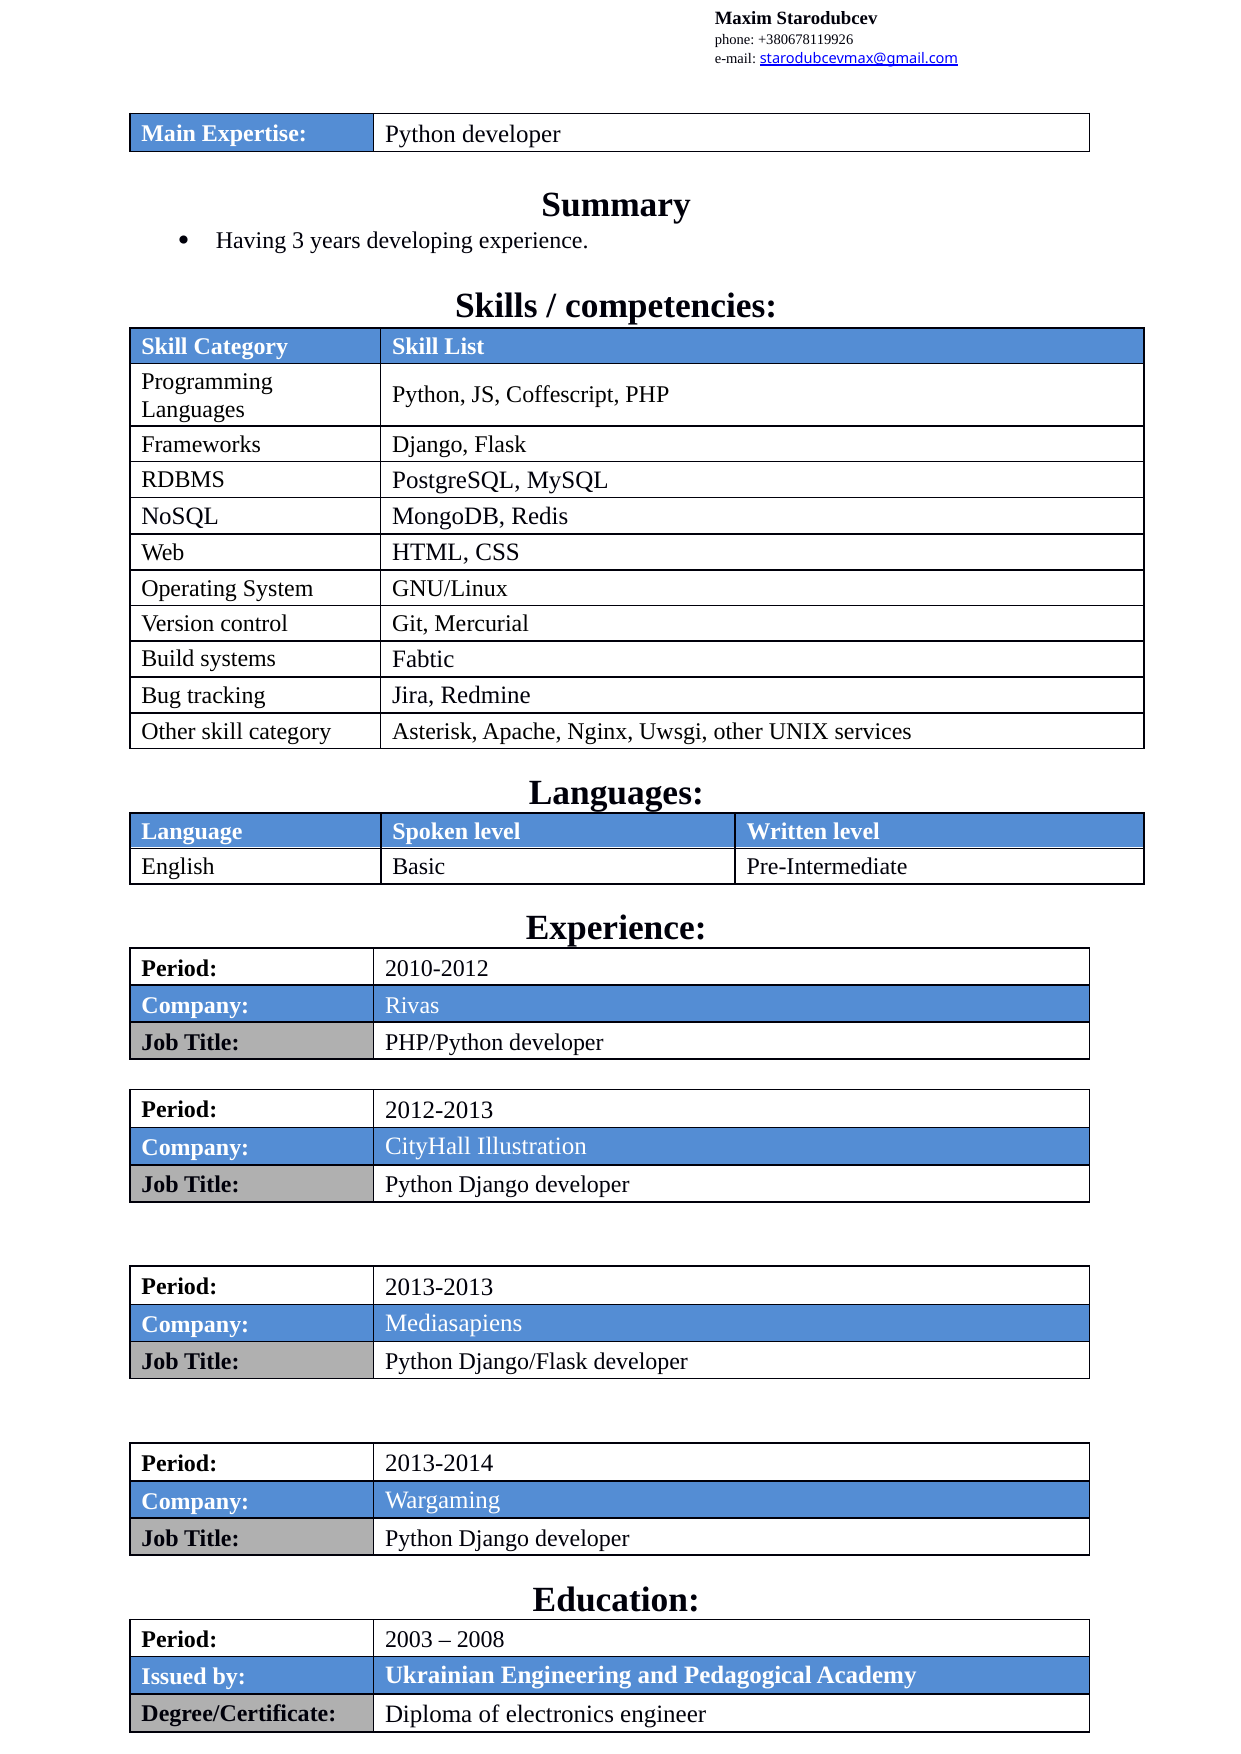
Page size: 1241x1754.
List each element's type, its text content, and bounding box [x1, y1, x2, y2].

table_cell Company: [131, 986, 373, 1021]
table_cell Fabtic [381, 642, 1143, 676]
table_header Period: [131, 949, 373, 984]
table_cell MongoDB, Redis [381, 498, 1143, 533]
table_cell Job Title: [131, 1023, 373, 1058]
table_cell HTML, CSS [381, 535, 1143, 569]
table_cell PHP/Python developer [374, 1023, 1089, 1058]
table_cell Mediasapiens [374, 1305, 1089, 1341]
table_cell Python Django developer [374, 1166, 1089, 1201]
table_cell Degree/Certificate: [131, 1695, 373, 1731]
table_header 2013-2014 [374, 1444, 1089, 1480]
table_header 2012-2013 [374, 1090, 1089, 1127]
text Skills / competencies: [142, 284, 1090, 325]
table_cell Other skill category [131, 714, 380, 748]
table_cell Company: [131, 1305, 373, 1341]
table_cell Build systems [131, 642, 380, 676]
table_header Period: [131, 1090, 373, 1127]
table_header 2003 – 2008 [374, 1620, 1089, 1656]
text Maxim Starodubcev [714, 7, 1090, 29]
table_header 2013-2013 [374, 1267, 1089, 1303]
table_cell Wargaming [374, 1482, 1089, 1517]
table_cell Asterisk, Apache, Nginx, Uwsgi, other UNIX services [381, 714, 1143, 748]
list Having 3 years developing experience. [179, 226, 1090, 253]
table_cell Basic [382, 849, 734, 883]
table_cell Issued by: [131, 1657, 373, 1693]
table_header Period: [131, 1620, 373, 1656]
table_cell GNU/Linux [381, 571, 1143, 604]
table_cell Company: [131, 1128, 373, 1164]
table_cell NoSQL [131, 498, 380, 533]
text phone: +380678119926 e-mail: starodubcevmax@gmail.com [714, 31, 1090, 67]
table_header Spoken level [382, 814, 734, 847]
table_header Language [131, 814, 380, 847]
table_header Period: [131, 1444, 373, 1480]
text Education: [142, 1578, 1090, 1619]
table_cell Company: [131, 1482, 373, 1517]
table_cell Diploma of electronics engineer [374, 1695, 1089, 1731]
table_cell Python Django/Flask developer [374, 1342, 1089, 1378]
table_header Skill List [381, 329, 1143, 363]
table_header Main Expertise: [131, 114, 373, 151]
table_cell Ukrainian Engineering and Pedagogical Academy [374, 1657, 1089, 1693]
table_header Written level [736, 814, 1143, 847]
table_cell Programming Languages [131, 364, 380, 425]
table_header Skill Category [131, 329, 380, 363]
table_header 2010-2012 [374, 949, 1089, 984]
table_cell Git, Mercurial [381, 606, 1143, 640]
table_header Period: [131, 1267, 373, 1303]
table_cell Job Title: [131, 1519, 373, 1554]
table_cell Jira, Redmine [381, 678, 1143, 712]
table_cell Web [131, 535, 380, 569]
table_cell Python Django developer [374, 1519, 1089, 1554]
table_cell Django, Flask [381, 427, 1143, 461]
table_cell Pre-Intermediate [736, 849, 1143, 883]
table_cell Python, JS, Coffescript, PHP [381, 364, 1143, 425]
text Summary [142, 183, 1090, 224]
table_cell RDBMS [131, 462, 380, 497]
table_header Python developer [374, 114, 1089, 151]
table_cell Job Title: [131, 1342, 373, 1378]
table_cell CityHall Illustration [374, 1128, 1089, 1164]
table_cell PostgreSQL, MySQL [381, 462, 1143, 497]
table_cell Bug tracking [131, 678, 380, 712]
text Experience: [142, 906, 1090, 947]
table_cell Frameworks [131, 427, 380, 461]
table_cell Operating System [131, 571, 380, 604]
table_cell Rivas [374, 986, 1089, 1021]
table_cell Version control [131, 606, 380, 640]
table_cell English [131, 849, 380, 883]
text Languages: [142, 771, 1090, 812]
table_cell Job Title: [131, 1166, 373, 1201]
